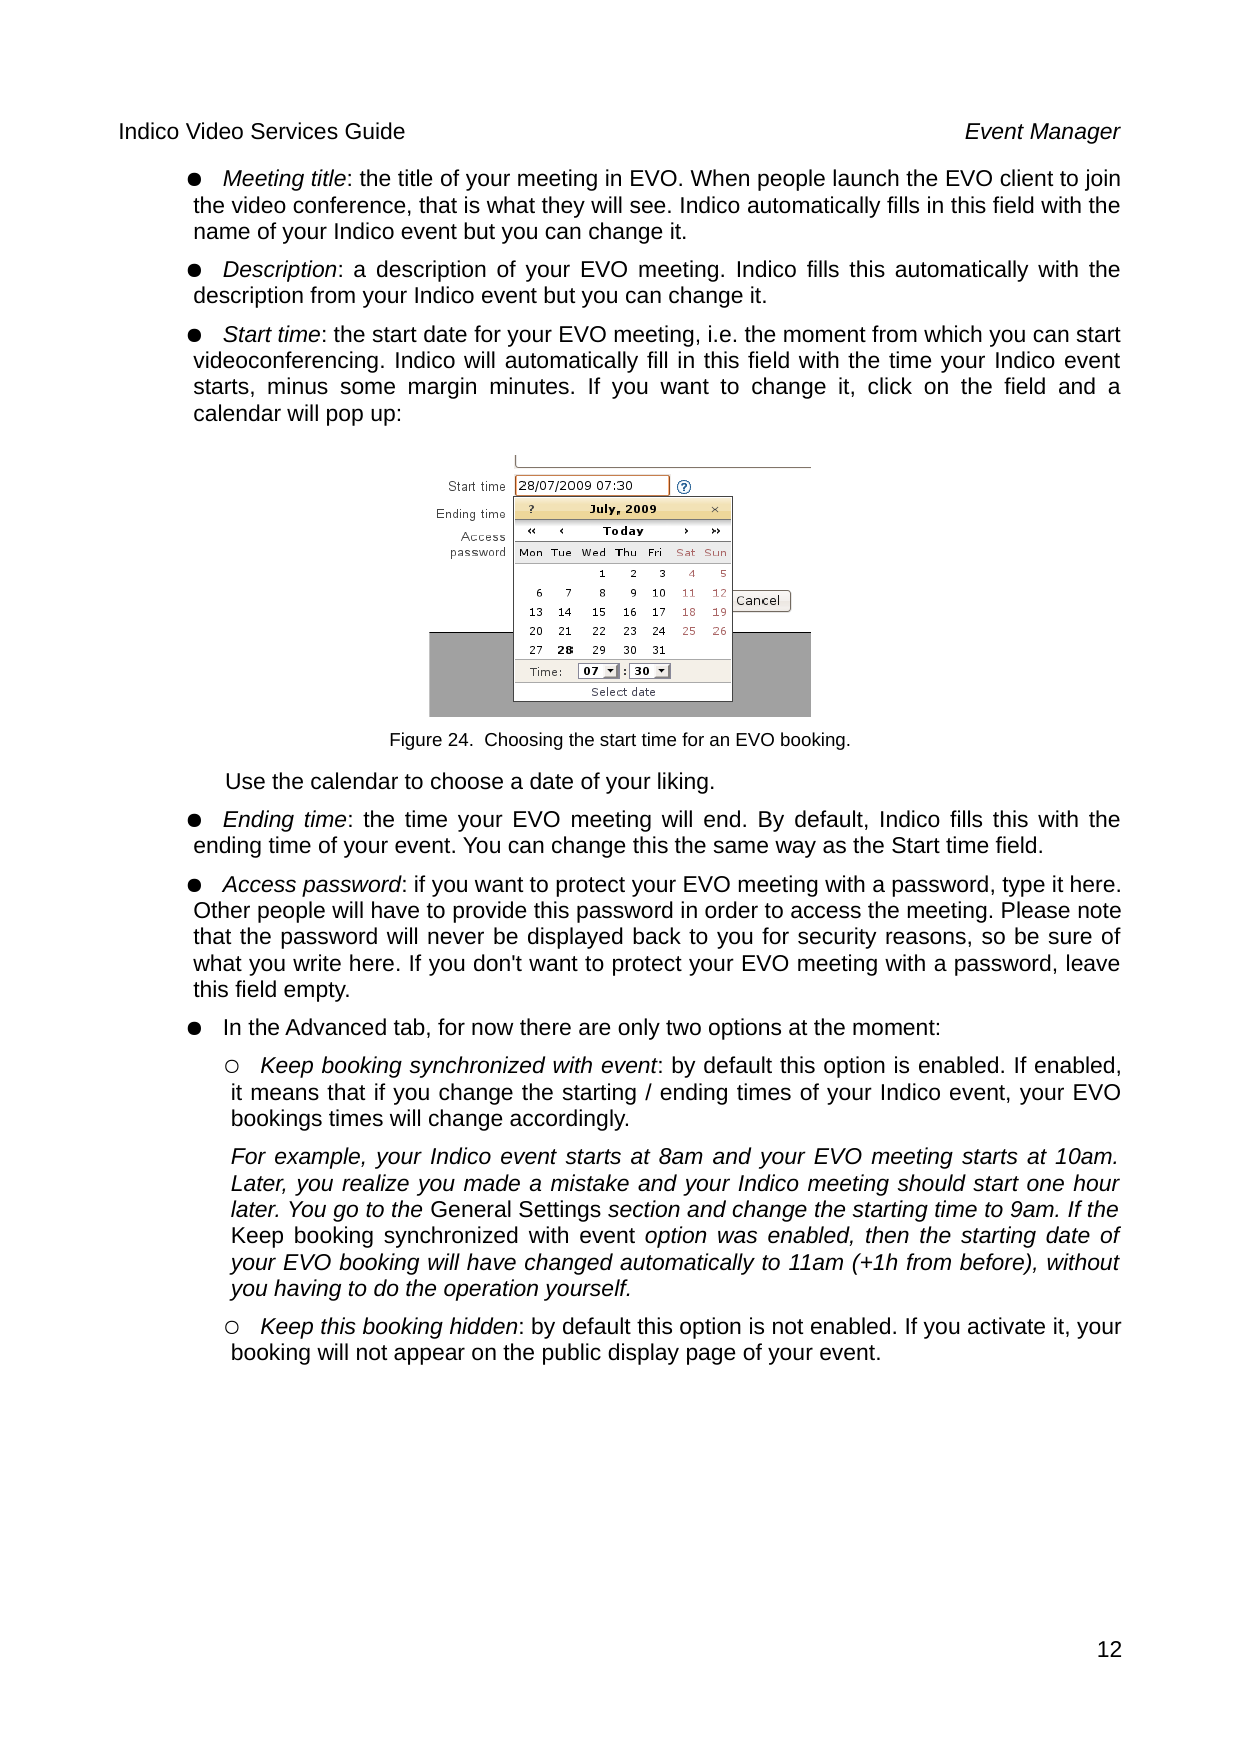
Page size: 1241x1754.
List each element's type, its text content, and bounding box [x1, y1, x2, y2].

list In the Advanced tab, for now there are only two options at the moment: [156, 1014, 1122, 1041]
list Start time: the start date for your EVO meeting, i.e. the moment from which you can start videoconferencing. Indico will automatically fill in this field with the time your Indico event starts, minus some margin minutes. If you want to change it, click on the field and a calendar will pop up: [156, 321, 1122, 426]
list Access password: if you want to protect your EVO meeting with a password, type it here. Other people will have to provide this password in order to access the meeting. Please note that the password will never be displayed back to you for security reasons, so be sure of what you write here. If you don't want to protect your EVO meeting with a password, leave this field empty. [156, 871, 1122, 1002]
list Use the calendar to choose a date of your liking. [156, 768, 1122, 794]
list Ending time: the time your EVO meeting will end. By default, Indico fills this with the ending time of your event. You can change this the same way as the Start time field. [156, 806, 1122, 859]
list For example, your Indico event starts at 8am and your EVO meeting starts at 10am. Later, you realize you made a mistake and your Indico meeting should start one hour later. You go to the General Settings section and change the starting time to 9am. If the Keep booking synchronized with event option was enabled, then the starting date of your EVO booking will have changed automatically to 11am (+1h from before), without you having to do the operation yourself. [193, 1143, 1122, 1301]
list Keep this booking hidden: by default this option is not enabled. If you activate it, your booking will not appear on the public display page of your event. [193, 1313, 1122, 1366]
title Figure 24. Choosing the start time for an EVO booking. [118, 729, 1122, 750]
list Keep booking synchronized with event: by default this option is enabled. If enabled, it means that if you change the starting / ending times of your Indico event, your EVO bookings times will change accordingly. [193, 1052, 1122, 1131]
picture [429, 455, 811, 717]
list Description: a description of your EVO meeting. Indico fills this automatically with the description from your Indico event but you can change it. [156, 256, 1122, 309]
list Meeting title: the title of your meeting in EVO. When people launch the EVO client to join the video conference, that is what they will see. Indico automatically fills in this field with the name of your Indico event but you can change it. [156, 165, 1122, 244]
